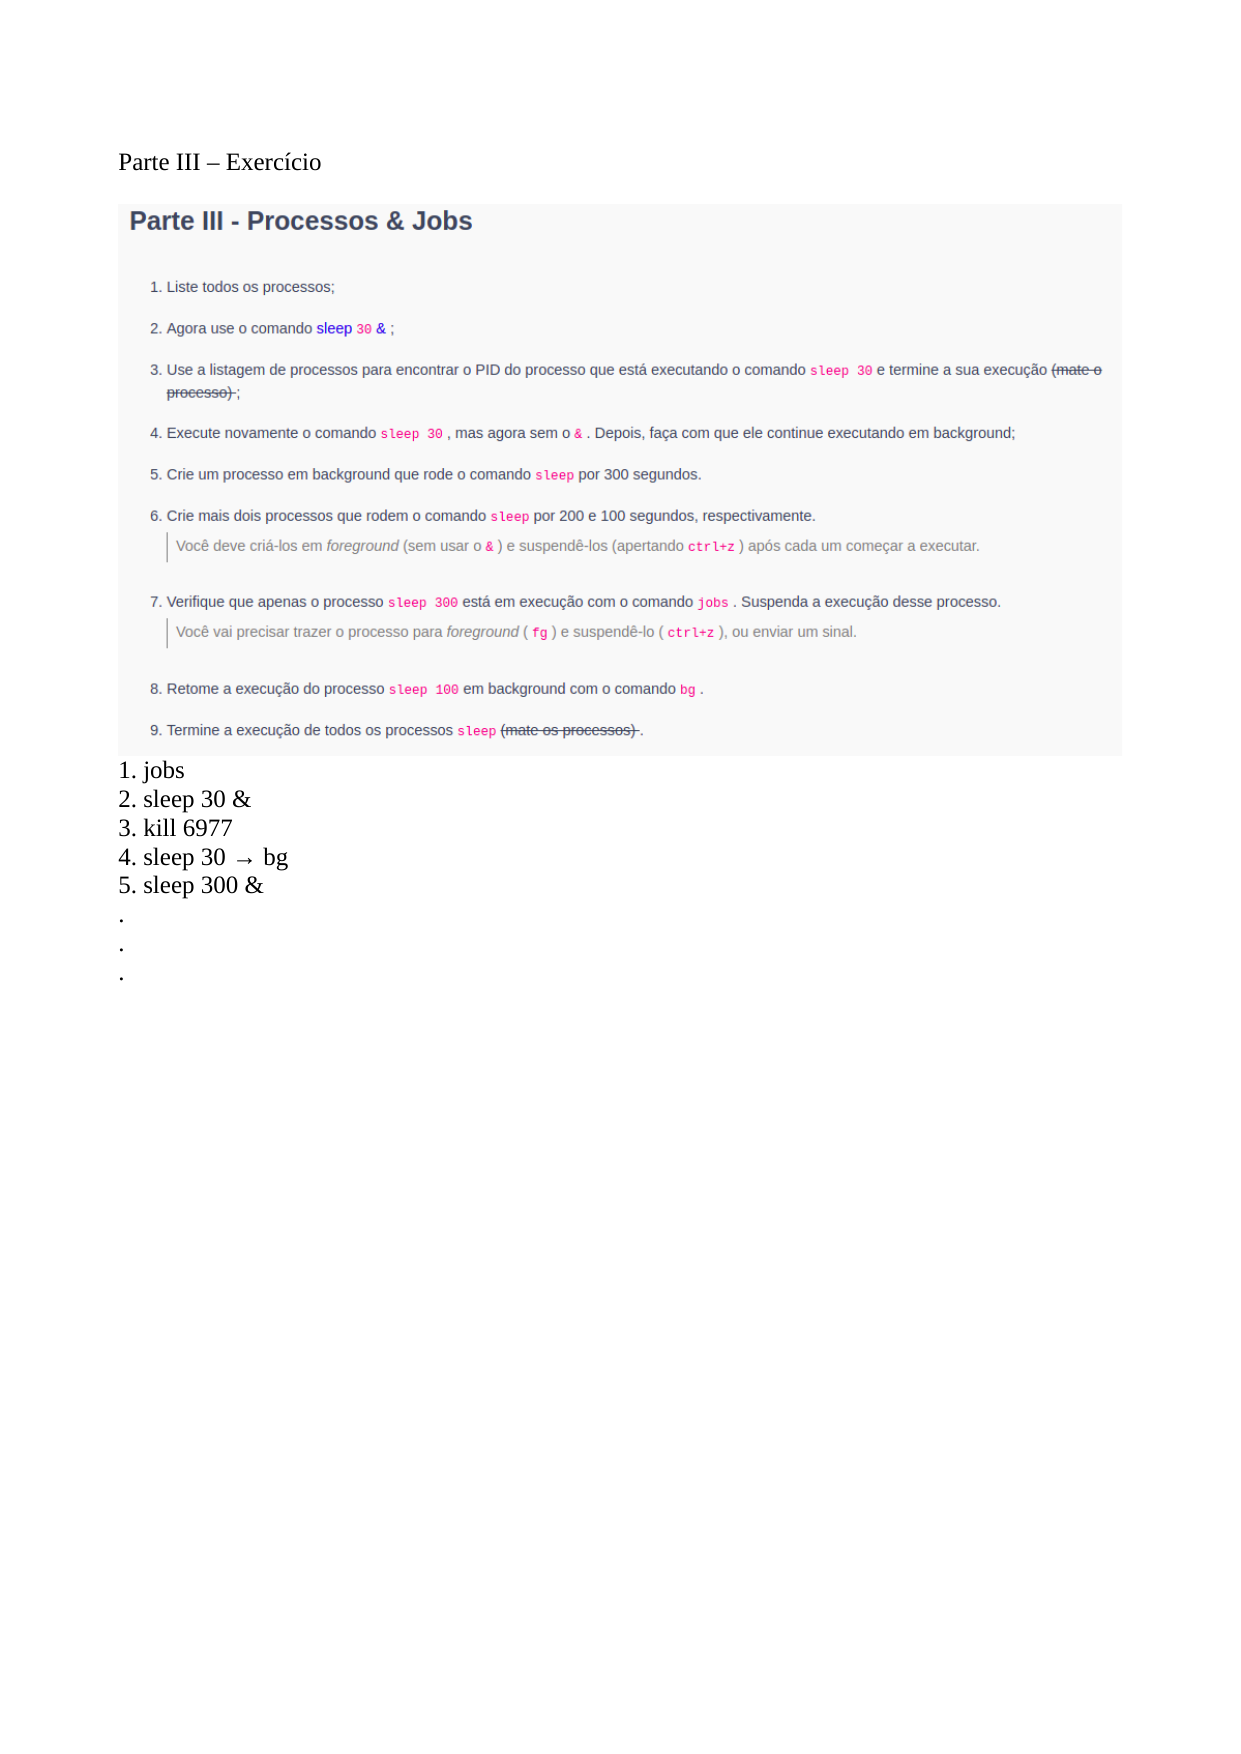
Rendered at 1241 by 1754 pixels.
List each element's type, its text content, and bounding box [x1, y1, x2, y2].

text 4. sleep 30 → bg [118, 842, 1122, 870]
text 2. sleep 30 & [118, 784, 1122, 813]
text Parte III – Exercício [118, 147, 1122, 176]
text . [118, 957, 1122, 985]
picture [118, 204, 1123, 756]
text . [118, 928, 1122, 957]
text 3. kill 6977 [118, 813, 1122, 842]
text . [118, 899, 1122, 928]
text 5. sleep 300 & [118, 870, 1122, 899]
text 1. jobs [118, 756, 1122, 784]
